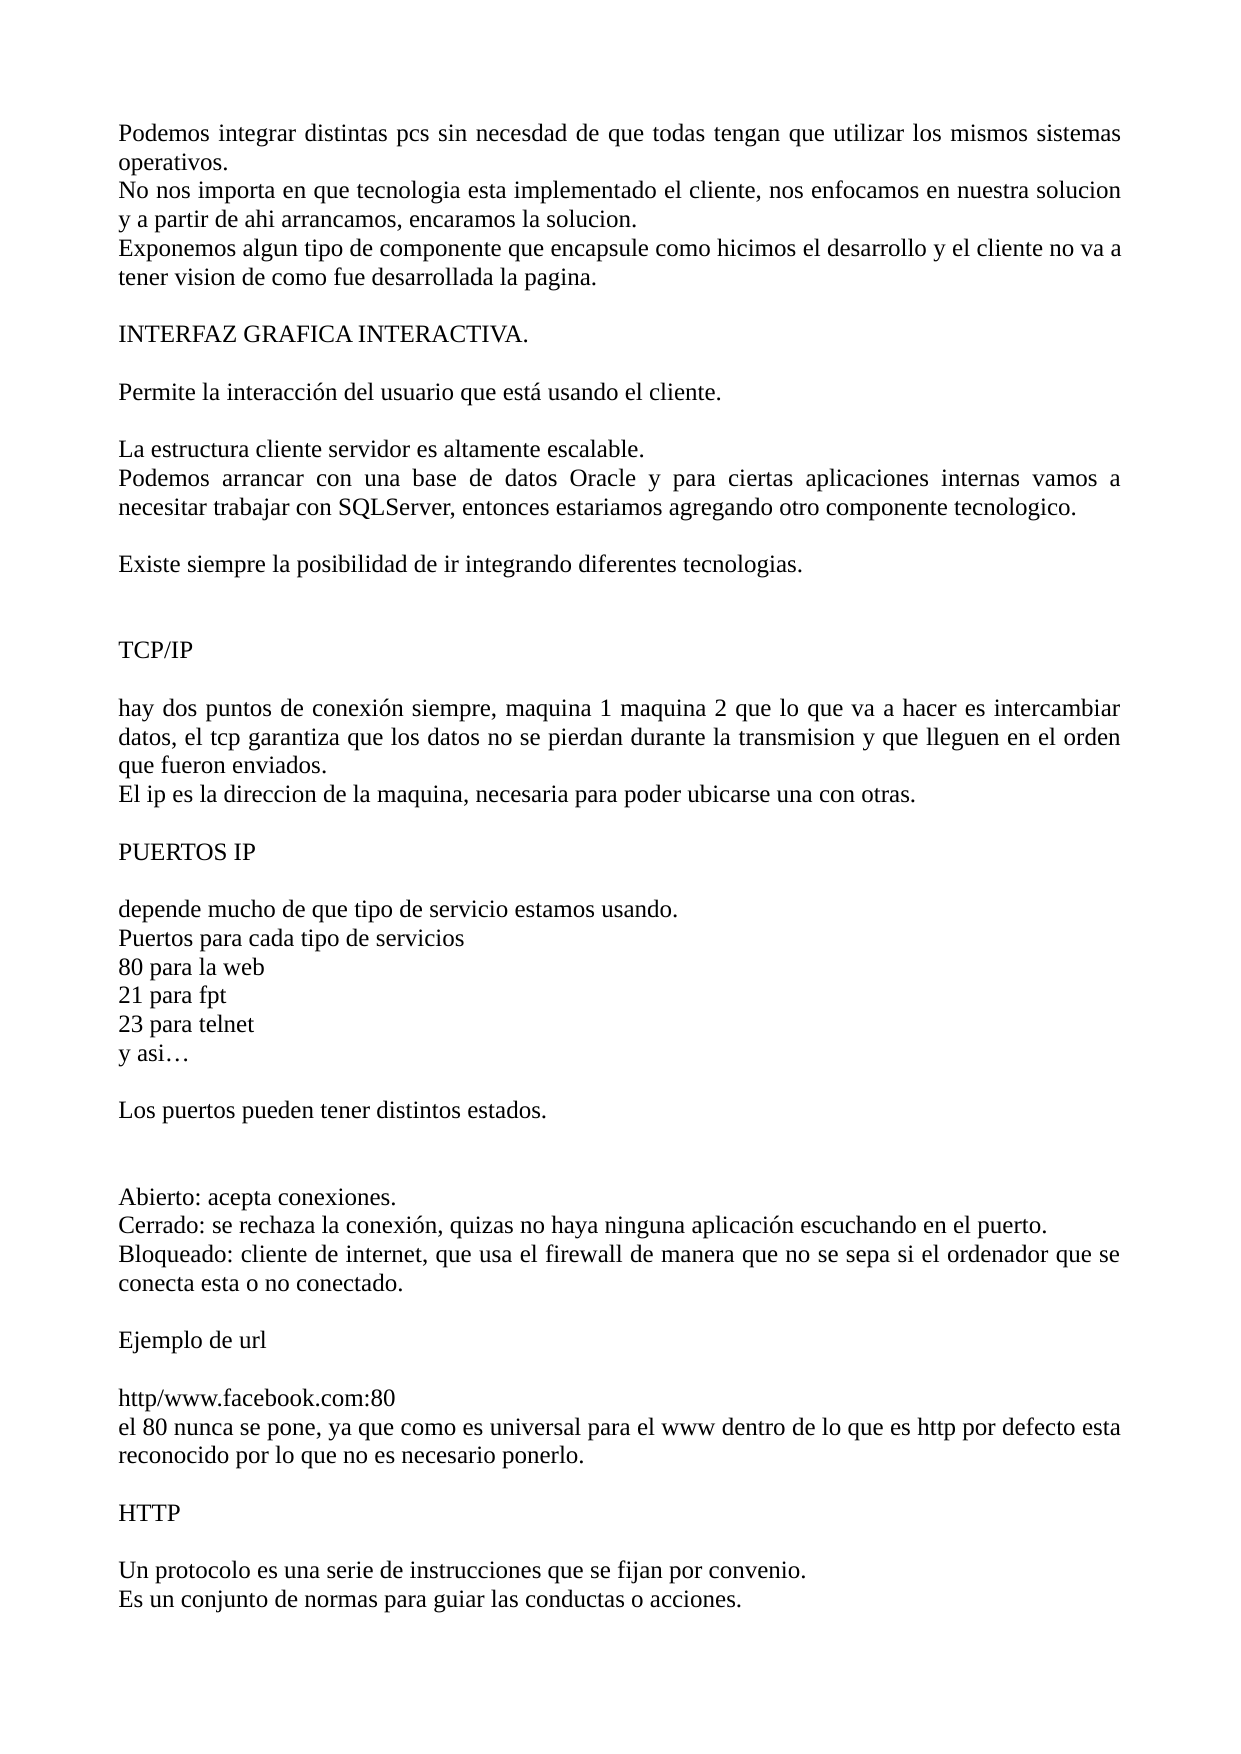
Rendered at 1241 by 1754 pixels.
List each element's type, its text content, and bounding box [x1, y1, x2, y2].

text Cerrado: se rechaza la conexión, quizas no haya ninguna aplicación escuchando en el puerto. [118, 1211, 1122, 1239]
text Podemos integrar distintas pcs sin necesdad de que todas tengan que utilizar los mismos sistemas operativos. [118, 118, 1122, 176]
text El ip es la direccion de la maquina, necesaria para poder ubicarse una con otras. [118, 779, 1122, 808]
text Abierto: acepta conexiones. [118, 1182, 1122, 1211]
text 23 para telnet [118, 1009, 1122, 1038]
text hay dos puntos de conexión siempre, maquina 1 maquina 2 que lo que va a hacer es intercambiar datos, el tcp garantiza que los datos no se pierdan durante la transmision y que lleguen en el orden que fueron enviados. [118, 693, 1122, 779]
text http/www.facebook.com:80 [118, 1383, 1122, 1412]
text Es un conjunto de normas para guiar las conductas o acciones. [118, 1584, 1122, 1613]
text TCP/IP [118, 636, 1122, 664]
text La estructura cliente servidor es altamente escalable. [118, 434, 1122, 463]
text Ejemplo de url [118, 1326, 1122, 1354]
text Bloqueado: cliente de internet, que usa el firewall de manera que no se sepa si el ordenador que se conecta esta o no conectado. [118, 1239, 1122, 1297]
text Permite la interacción del usuario que está usando el cliente. [118, 377, 1122, 406]
text el 80 nunca se pone, ya que como es universal para el www dentro de lo que es http por defecto esta reconocido por lo que no es necesario ponerlo. [118, 1412, 1122, 1469]
text Puertos para cada tipo de servicios [118, 923, 1122, 952]
text 80 para la web [118, 952, 1122, 981]
text PUERTOS IP [118, 837, 1122, 866]
text Los puertos pueden tener distintos estados. [118, 1096, 1122, 1124]
text Exponemos algun tipo de componente que encapsule como hicimos el desarrollo y el cliente no va a tener vision de como fue desarrollada la pagina. [118, 233, 1122, 291]
text Podemos arrancar con una base de datos Oracle y para ciertas aplicaciones internas vamos a necesitar trabajar con SQLServer, entonces estariamos agregando otro componente tecnologico. [118, 463, 1122, 521]
text y asi… [118, 1038, 1122, 1067]
text Existe siempre la posibilidad de ir integrando diferentes tecnologias. [118, 549, 1122, 578]
text 21 para fpt [118, 981, 1122, 1009]
text depende mucho de que tipo de servicio estamos usando. [118, 894, 1122, 923]
text No nos importa en que tecnologia esta implementado el cliente, nos enfocamos en nuestra solucion y a partir de ahi arrancamos, encaramos la solucion. [118, 176, 1122, 233]
text Un protocolo es una serie de instrucciones que se fijan por convenio. [118, 1556, 1122, 1584]
text HTTP [118, 1498, 1122, 1527]
text INTERFAZ GRAFICA INTERACTIVA. [118, 319, 1122, 348]
